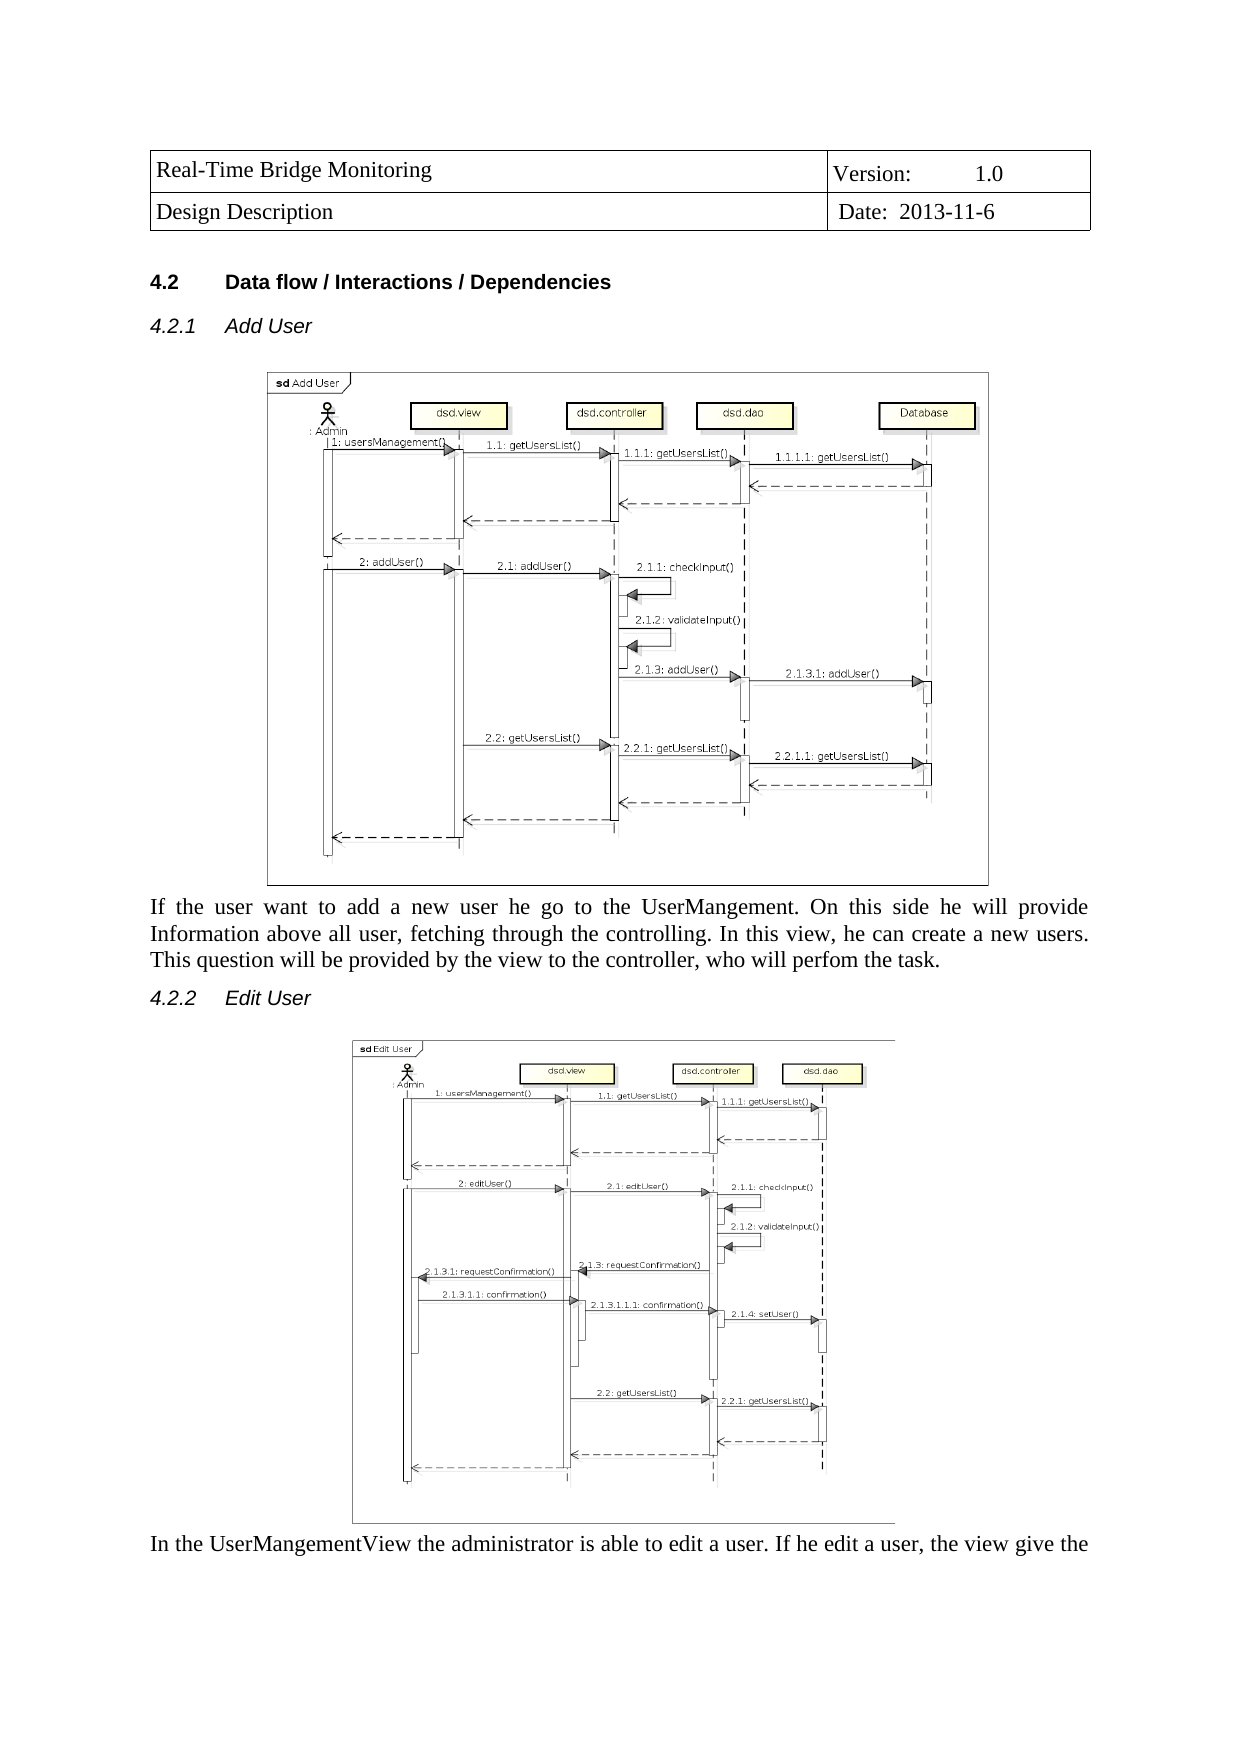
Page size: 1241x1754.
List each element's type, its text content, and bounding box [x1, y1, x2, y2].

text If the user want to add a new user he go to the UserMangement. On this side he will provide Information above all user, fetching through the controlling. In this view, he can create a new users. This question will be provided by the view to the controller, who will perfom the task. [150, 344, 1090, 972]
subtitle Add User [150, 313, 1090, 338]
subtitle Data flow / Interactions / Dependencies [150, 269, 1090, 294]
text In the UserMangementView the administrator is able to edit a user. If he edit a user, the view give the [150, 1016, 1090, 1556]
picture [258, 363, 996, 894]
subtitle Edit User [150, 985, 1090, 1010]
